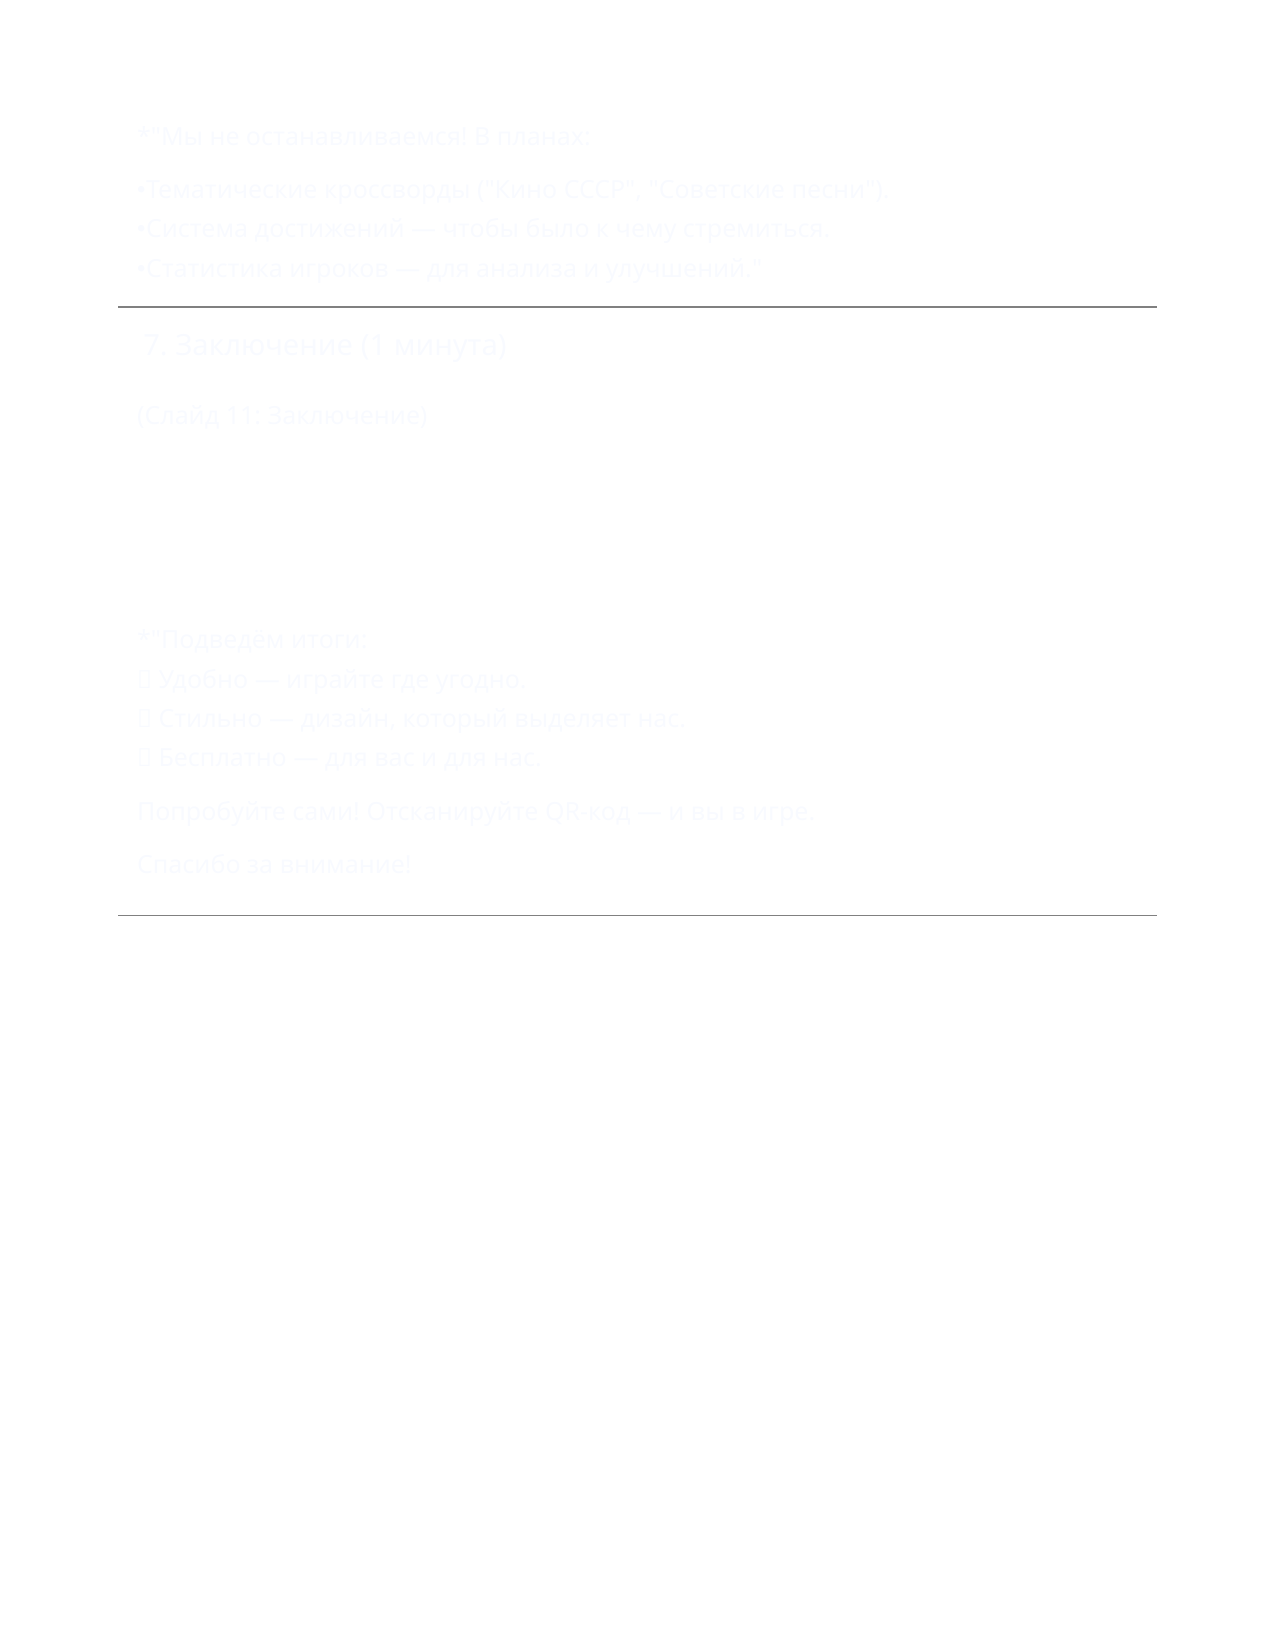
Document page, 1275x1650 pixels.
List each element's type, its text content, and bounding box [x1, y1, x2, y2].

list Тематические кроссворды ("Кино СССР", "Советские песни"). [118, 172, 1157, 206]
list Система достижений — чтобы было к чему стремиться. [118, 211, 1157, 245]
list Статистика игроков — для анализа и улучшений." [118, 250, 1157, 284]
text *"Мы не останавливаемся! В планах: [137, 118, 1157, 152]
text Попробуйте сами! Отсканируйте QR-код — и вы в игре. [137, 793, 1157, 827]
text Наш советский кроссворд предлагает пользователям уникальное решение, комбинируя стильный дизайн, легкий доступ через Telegram и функции, которые делают игру более удобной и приятной. С учётом всех сказанных преимуществ, мы готовы привлечь новую аудиторию, которая оценит наш продукт. [118, 452, 1157, 588]
text Спасибо за внимание! [137, 847, 1157, 881]
text (Слайд 11: Заключение) [137, 398, 1157, 432]
subtitle 7. Заключение (1 минута) [143, 324, 1157, 364]
text *"Подведём итоги: 🔹 Удобно — играйте где угодно. 🔹 Стильно — дизайн, который выделяет нас. 🔹 Бесплатно — для вас и для нас. [137, 622, 1157, 774]
